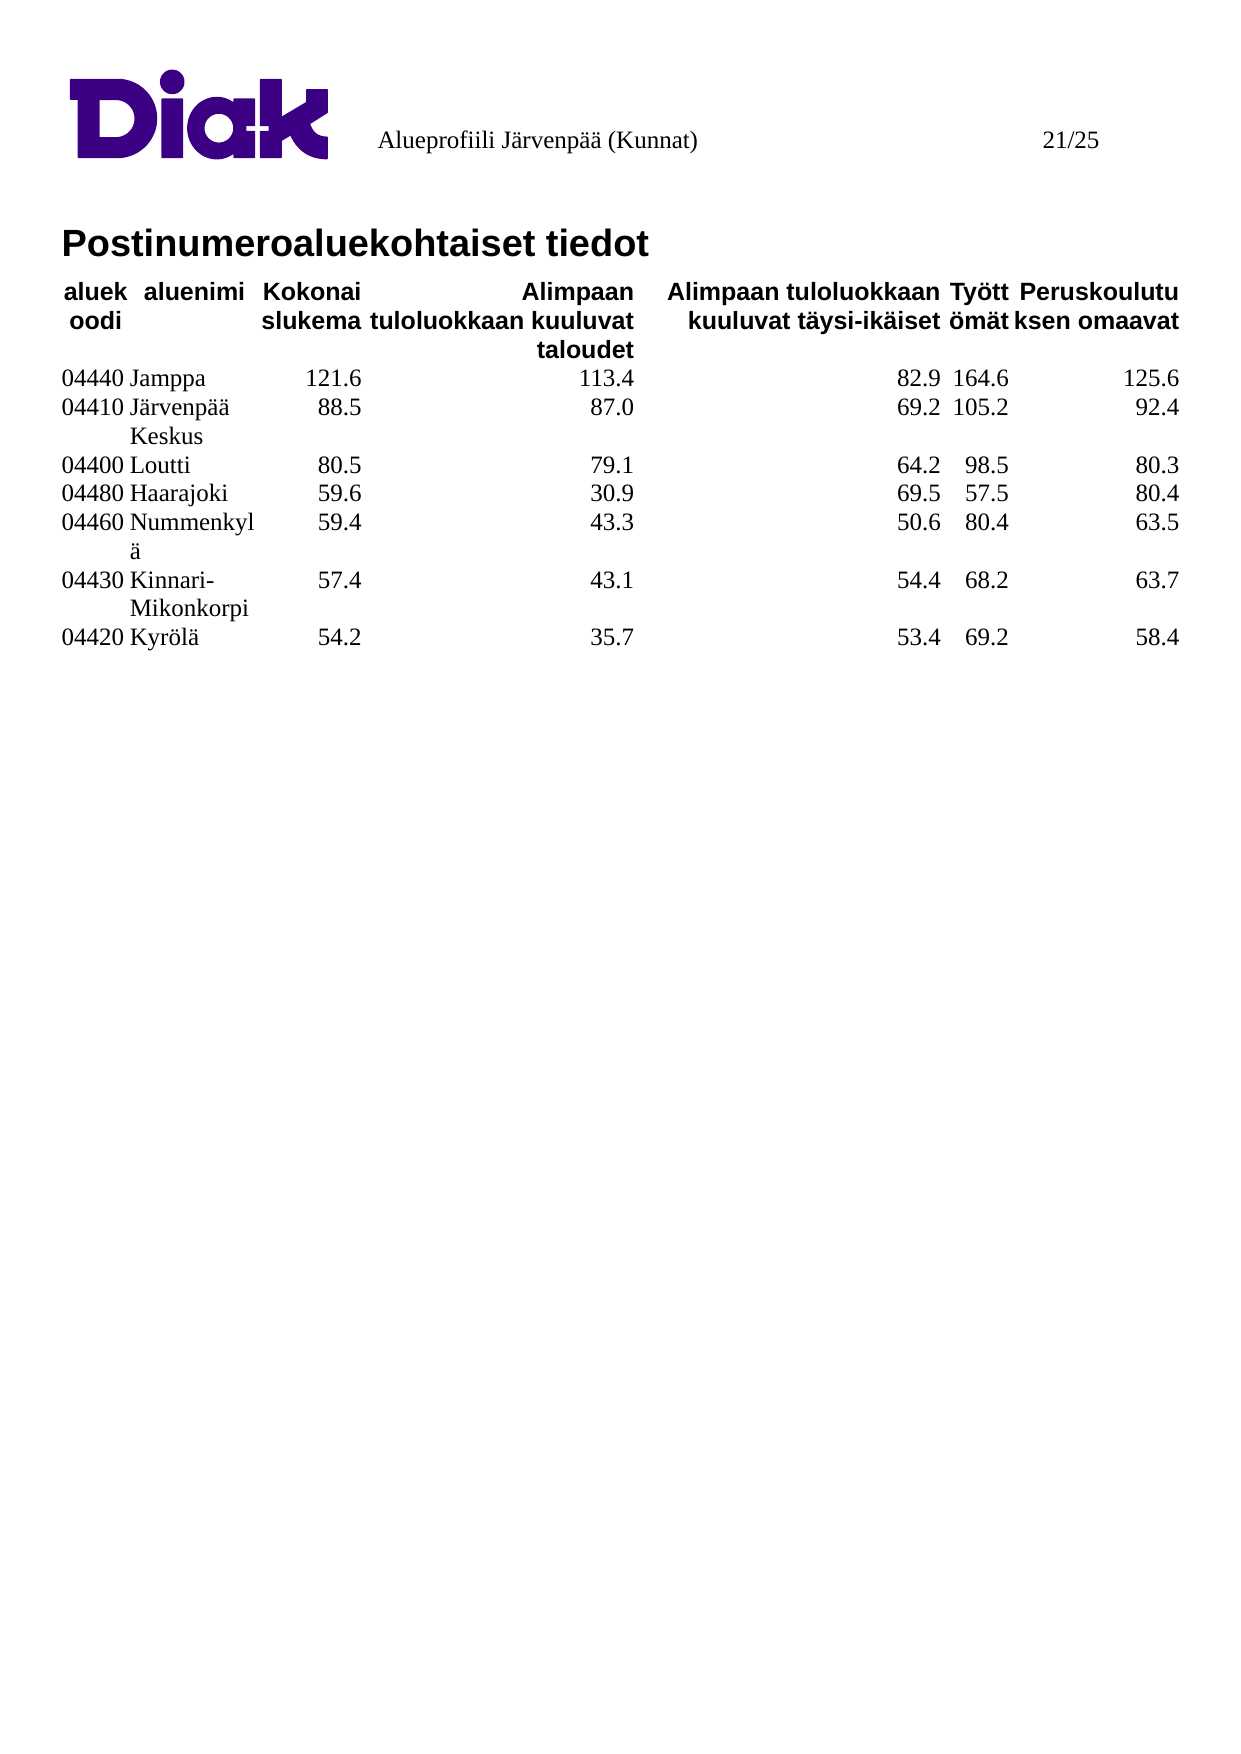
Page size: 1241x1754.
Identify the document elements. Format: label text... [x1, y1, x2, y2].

table_cell 121.6 [259, 364, 361, 392]
table_cell 79.1 [361, 450, 634, 478]
table_cell 04440 [61, 364, 129, 392]
table_cell 69.2 [634, 392, 941, 450]
table_header aluekoodi [61, 277, 129, 363]
table_cell 64.2 [634, 450, 941, 478]
table_cell 88.5 [259, 392, 361, 450]
table_header Alimpaan tuloluokkaan kuuluvat taloudet [361, 277, 634, 363]
table_cell 54.4 [634, 565, 941, 622]
table_cell 58.4 [1009, 622, 1179, 651]
table_cell 43.3 [361, 507, 634, 565]
table_cell 04420 [61, 622, 129, 651]
table_cell 59.6 [259, 479, 361, 507]
table_cell 04480 [61, 479, 129, 507]
table_cell 43.1 [361, 565, 634, 622]
table_cell 63.7 [1009, 565, 1179, 622]
table_header Alimpaan tuloluokkaan kuuluvat täysi-ikäiset [634, 277, 941, 363]
table_cell Loutti [130, 450, 259, 478]
table_cell Kyrölä [130, 622, 259, 651]
table_header Kokonaislukema [259, 277, 361, 363]
table_cell 57.4 [259, 565, 361, 622]
table_cell 59.4 [259, 507, 361, 565]
table_cell 35.7 [361, 622, 634, 651]
table_cell 57.5 [941, 479, 1009, 507]
table_cell 164.6 [941, 364, 1009, 392]
table_cell 105.2 [941, 392, 1009, 450]
table_cell 82.9 [634, 364, 941, 392]
table_cell 80.4 [1009, 479, 1179, 507]
table_cell 69.5 [634, 479, 941, 507]
table_cell 69.2 [941, 622, 1009, 651]
table_cell 04460 [61, 507, 129, 565]
table_cell 80.4 [941, 507, 1009, 565]
table_cell 68.2 [941, 565, 1009, 622]
table_cell Kinnari-Mikonkorpi [130, 565, 259, 622]
table_header aluenimi [130, 277, 259, 363]
table_cell 92.4 [1009, 392, 1179, 450]
table_cell 113.4 [361, 364, 634, 392]
table_cell 125.6 [1009, 364, 1179, 392]
table_cell 80.5 [259, 450, 361, 478]
table_cell 87.0 [361, 392, 634, 450]
table_cell 04430 [61, 565, 129, 622]
table_cell Nummenkylä [130, 507, 259, 565]
table_cell Jamppa [130, 364, 259, 392]
table_cell 04410 [61, 392, 129, 450]
subtitle Postinumeroaluekohtaiset tiedot [61, 221, 1179, 265]
table_cell 04400 [61, 450, 129, 478]
table_cell 50.6 [634, 507, 941, 565]
table_cell 30.9 [361, 479, 634, 507]
table_cell 63.5 [1009, 507, 1179, 565]
table_cell 80.3 [1009, 450, 1179, 478]
table_cell 53.4 [634, 622, 941, 651]
table_header Peruskoulutuksen omaavat [1009, 277, 1179, 363]
table_cell 54.2 [259, 622, 361, 651]
table_cell 98.5 [941, 450, 1009, 478]
table_cell Haarajoki [130, 479, 259, 507]
table_cell Järvenpää Keskus [130, 392, 259, 450]
table_header Työttömät [941, 277, 1009, 363]
